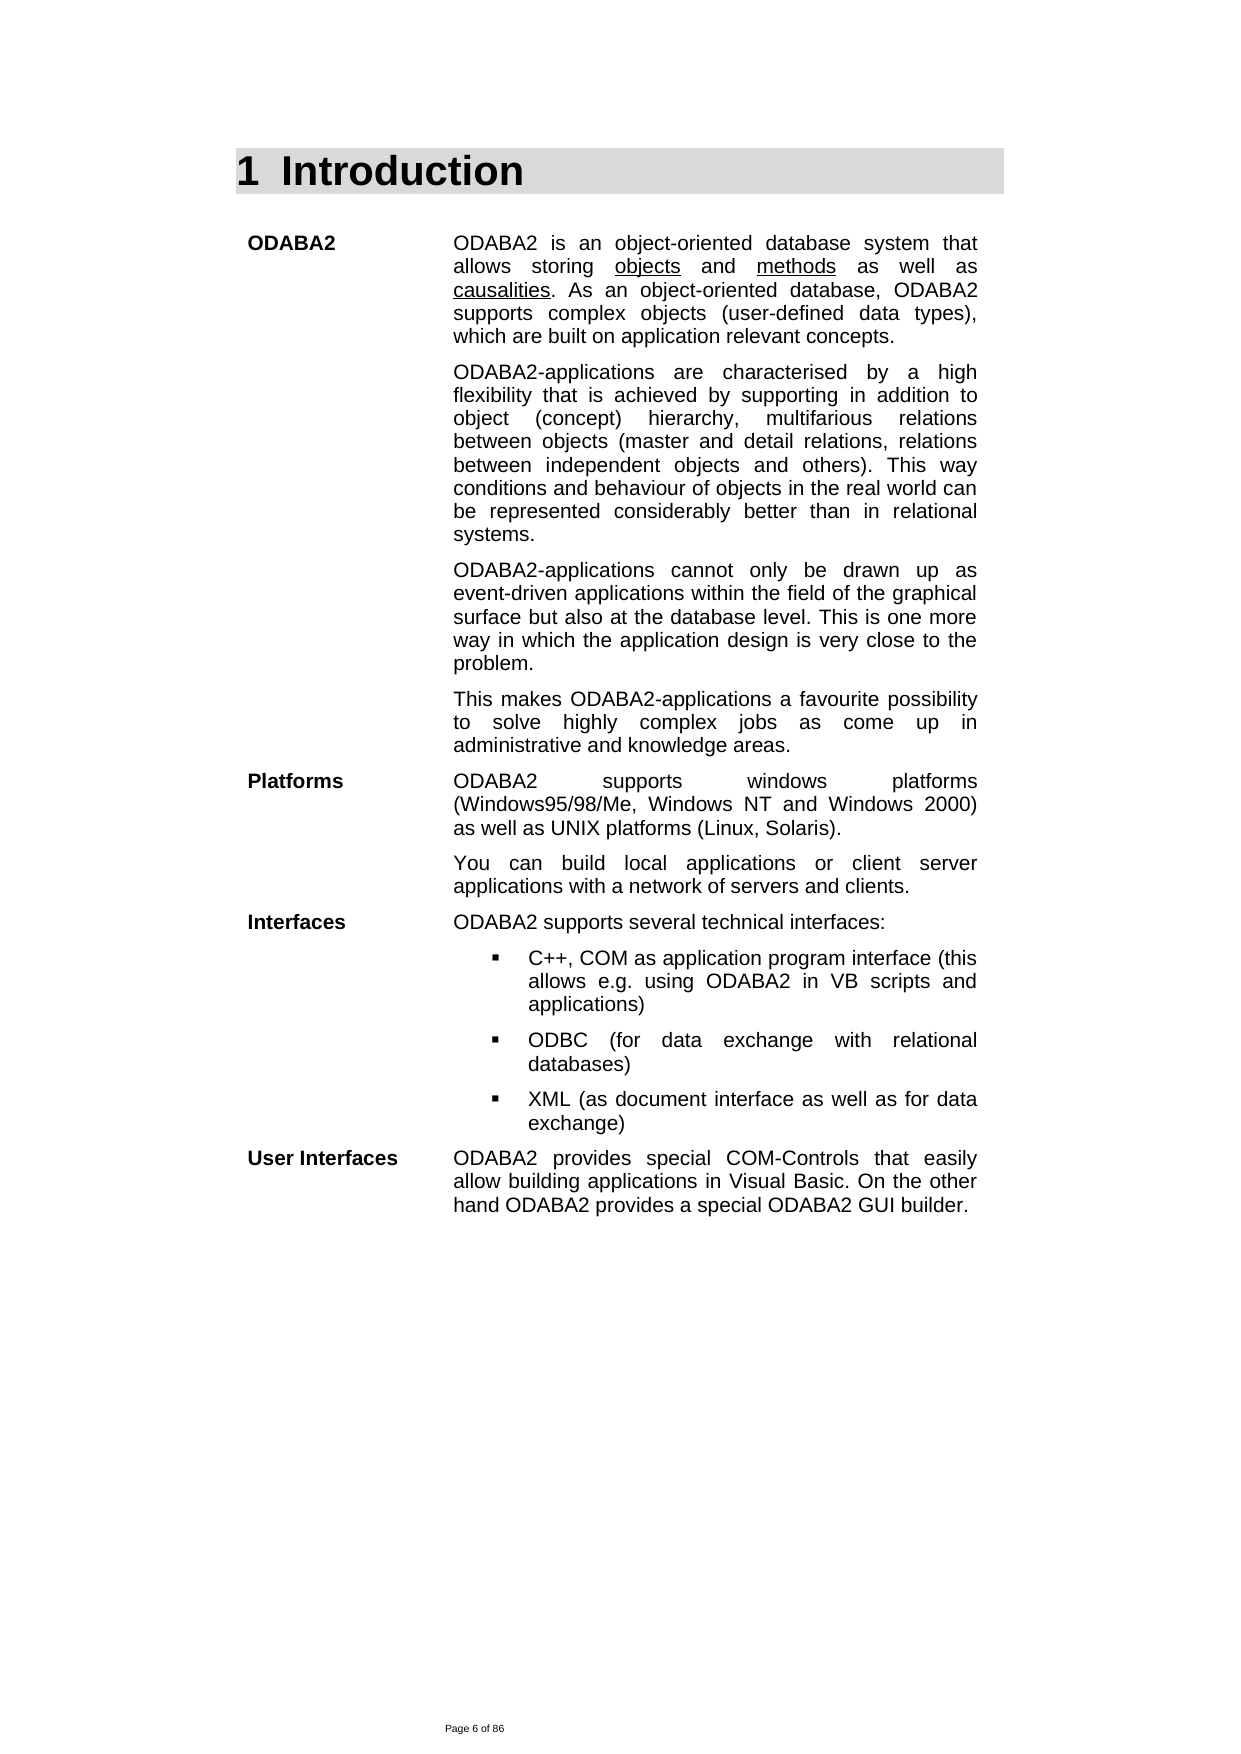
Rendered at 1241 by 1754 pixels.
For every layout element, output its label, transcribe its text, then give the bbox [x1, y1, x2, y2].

table_cell ODABA2 supports several technical interfaces: C++, COM as application program interface (this allows e.g. using ODABA2 in VB scripts and applications) ODBC (for data exchange with relational databases) XML (as document interface as well as for data exchange) [442, 911, 989, 1147]
table_cell Interfaces [236, 911, 442, 1147]
table_header ODABA2 [236, 232, 442, 769]
subtitle Introduction [236, 148, 1004, 194]
table_header ODABA2 is an object-oriented database system that allows storing objects and methods as well as causalities. As an object-oriented database, ODABA2 supports complex objects (user-defined data types), which are built on application relevant concepts. ODABA2-applications are characterised by a high flexibility that is achieved by supporting in addition to object (concept) hierarchy, multifarious relations between objects (master and detail relations, relations between independent objects and others). This way conditions and behaviour of objects in the real world can be represented considerably better than in relational systems. ODABA2-applications cannot only be drawn up as event-driven applications within the field of the graphical surface but also at the database level. This is one more way in which the application design is very close to the problem. This makes ODABA2-applications a favourite possibility to solve highly complex jobs as come up in administrative and knowledge areas. [442, 232, 989, 769]
table_cell Platforms [236, 770, 442, 911]
table_cell ODABA2 supports windows platforms (Windows95/98/Me, Windows NT and Windows 2000) as well as UNIX platforms (Linux, Solaris). You can build local applications or client server applications with a network of servers and clients. [442, 770, 989, 911]
table_cell ODABA2 provides special COM-Controls that easily allow building applications in Visual Basic. On the other hand ODABA2 provides a special ODABA2 GUI builder. [442, 1147, 989, 1229]
table_cell User Interfaces [236, 1147, 442, 1229]
